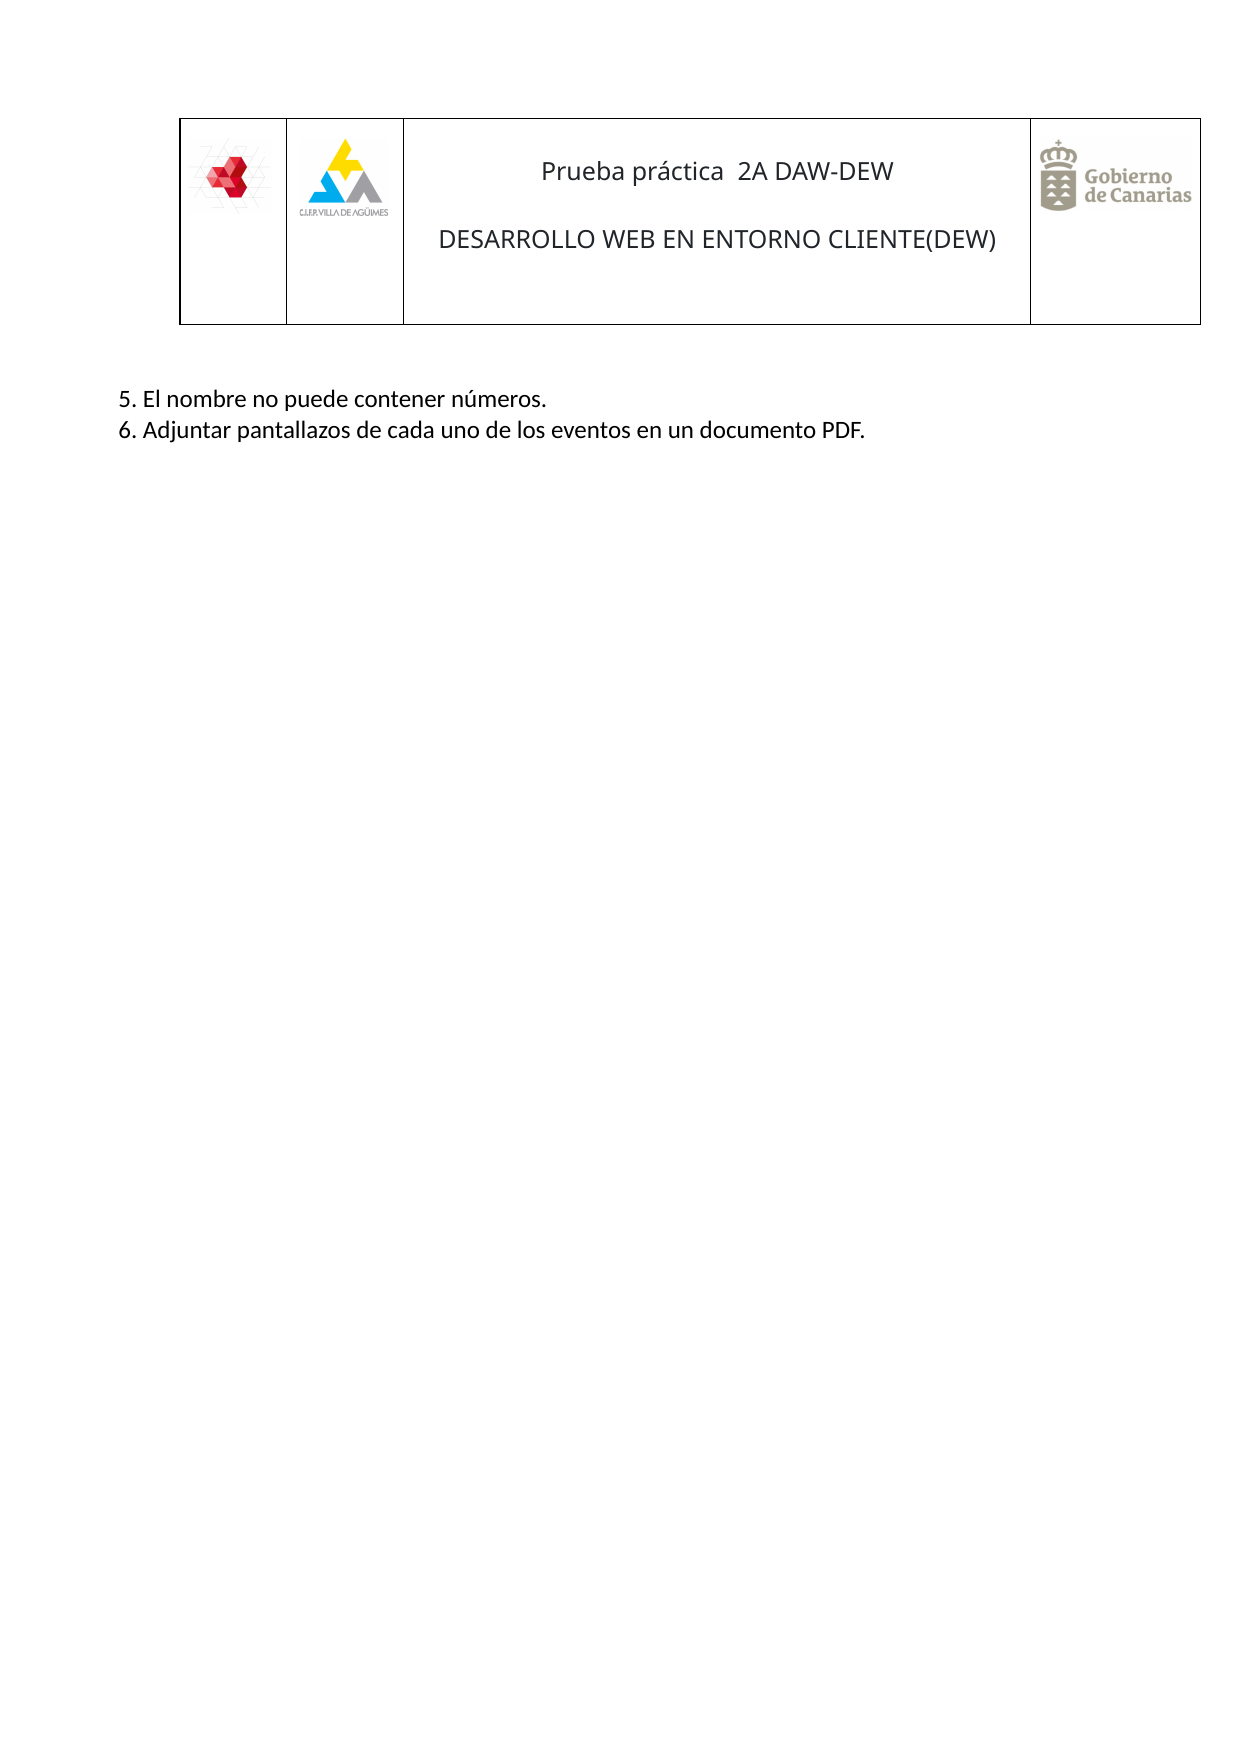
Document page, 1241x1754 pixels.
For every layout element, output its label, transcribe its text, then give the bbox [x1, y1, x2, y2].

picture [187, 138, 273, 214]
picture [299, 138, 389, 217]
picture [1037, 137, 1193, 212]
text 5. El nombre no puede contener números. [118, 384, 1122, 414]
text 6. Adjuntar pantallazos de cada uno de los eventos en un documento PDF. [118, 414, 1122, 445]
